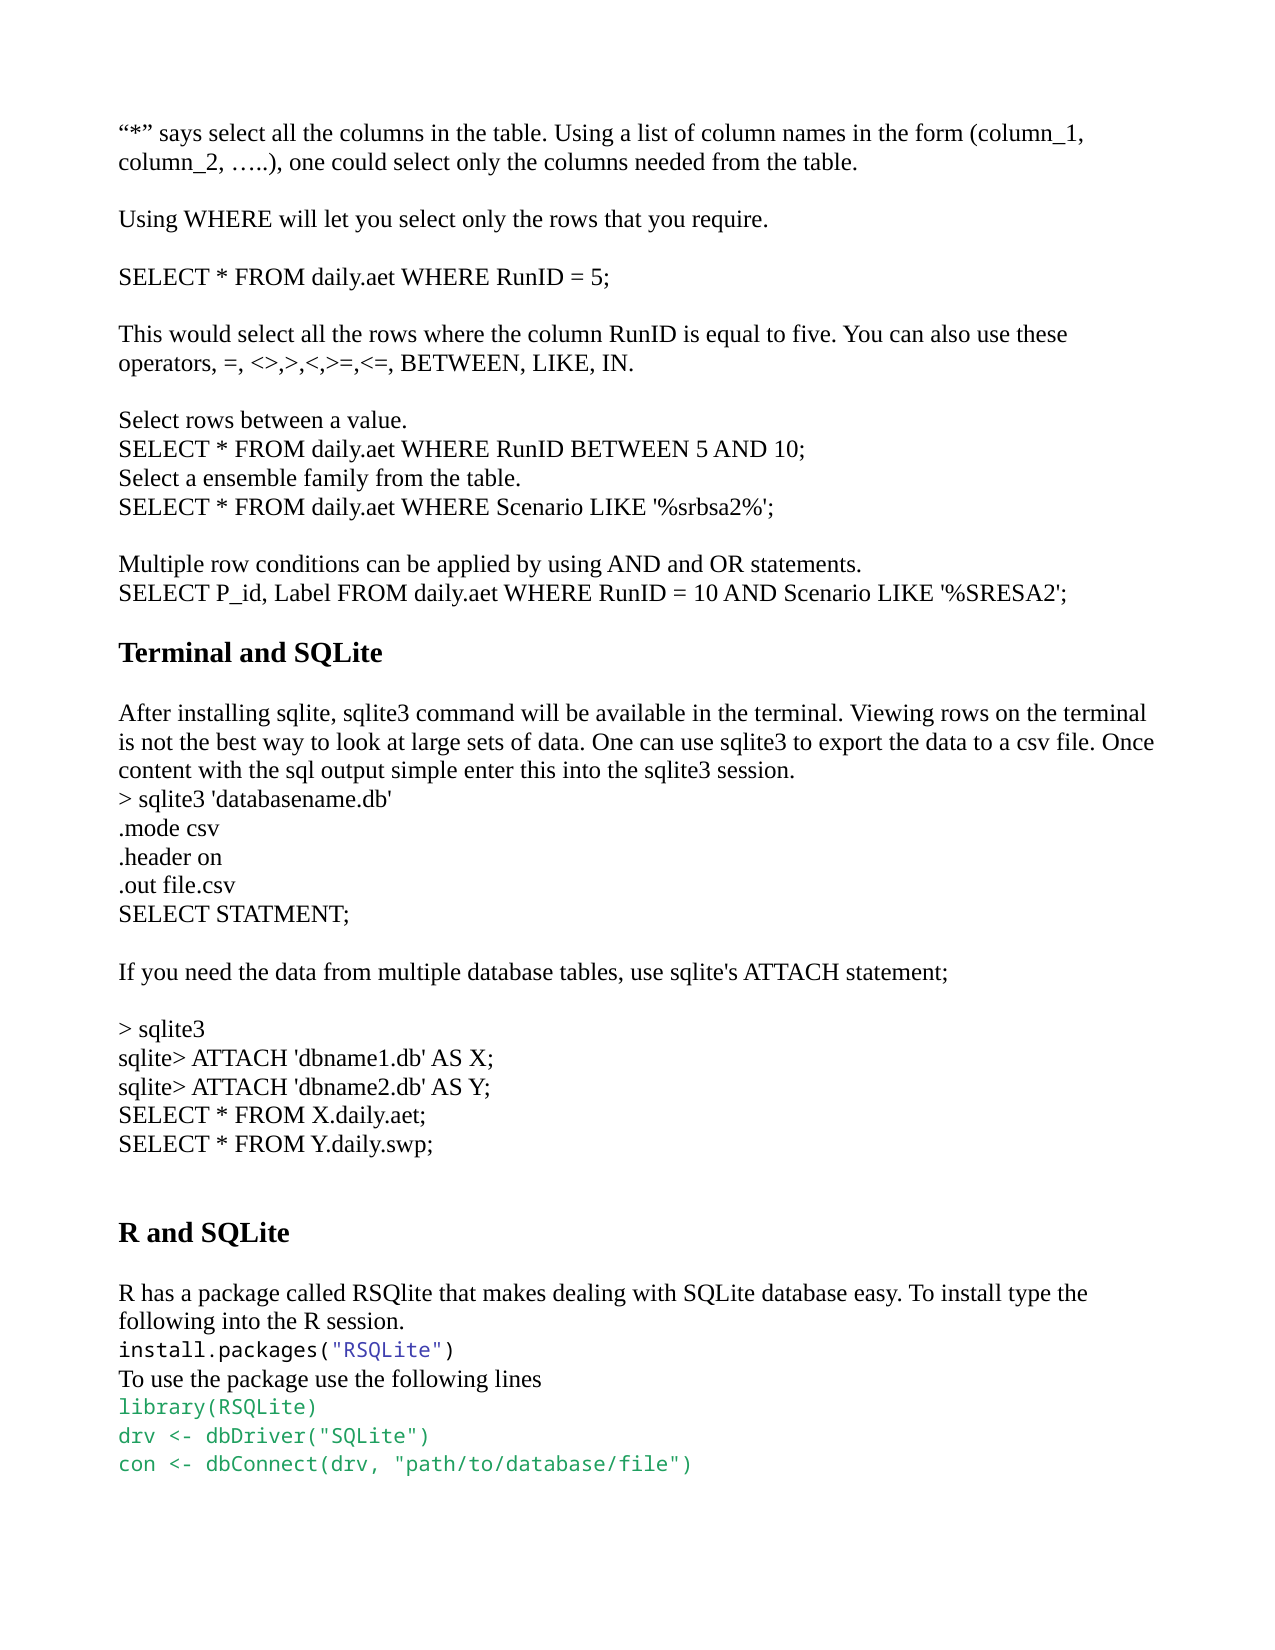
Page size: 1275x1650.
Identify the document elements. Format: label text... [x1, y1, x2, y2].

text > sqlite3 'databasename.db' [118, 784, 1157, 813]
text This would select all the rows where the column RunID is equal to five. You can also use these operators, =, <>,>,<,>=,<=, BETWEEN, LIKE, IN. [118, 319, 1157, 377]
text drv <- dbDriver("SQLite") [118, 1421, 1157, 1449]
text library(RSQLite) [118, 1392, 1157, 1421]
text After installing sqlite, sqlite3 command will be available in the terminal. Viewing rows on the terminal is not the best way to look at large sets of data. One can use sqlite3 to export the data to a csv file. Once content with the sql output simple enter this into the sqlite3 session. [118, 698, 1157, 784]
text .header on [118, 842, 1157, 870]
text To use the package use the following lines [118, 1364, 1157, 1392]
text R and SQLite [118, 1215, 1157, 1249]
text install.packages("RSQLite") [118, 1335, 1157, 1364]
text SELECT * FROM Y.daily.swp; [118, 1129, 1157, 1158]
text > sqlite3 [118, 1014, 1157, 1043]
text SELECT * FROM X.daily.aet; [118, 1100, 1157, 1129]
text If you need the data from multiple database tables, use sqlite's ATTACH statement; [118, 957, 1157, 985]
text “*” says select all the columns in the table. Using a list of column names in the form (column_1, column_2, …..), one could select only the columns needed from the table. [118, 118, 1157, 176]
text Select rows between a value. [118, 406, 1157, 434]
text Using WHERE will let you select only the rows that you require. [118, 204, 1157, 233]
text .mode csv [118, 813, 1157, 842]
text SELECT P_id, Label FROM daily.aet WHERE RunID = 10 AND Scenario LIKE '%SRESA2'; [118, 578, 1157, 607]
text con <- dbConnect(drv, "path/to/database/file") [118, 1449, 1157, 1478]
text Select a ensemble family from the table. [118, 463, 1157, 492]
text SELECT * FROM daily.aet WHERE RunID = 5; [118, 262, 1157, 291]
text sqlite> ATTACH 'dbname2.db' AS Y; [118, 1072, 1157, 1100]
text SELECT * FROM daily.aet WHERE RunID BETWEEN 5 AND 10; [118, 434, 1157, 463]
text Multiple row conditions can be applied by using AND and OR statements. [118, 549, 1157, 578]
text R has a package called RSQlite that makes dealing with SQLite database easy. To install type the following into the R session. [118, 1278, 1157, 1335]
text SELECT * FROM daily.aet WHERE Scenario LIKE '%srbsa2%'; [118, 492, 1157, 521]
text SELECT STATMENT; [118, 899, 1157, 928]
text .out file.csv [118, 870, 1157, 899]
text sqlite> ATTACH 'dbname1.db' AS X; [118, 1043, 1157, 1072]
text Terminal and SQLite [118, 636, 1157, 669]
